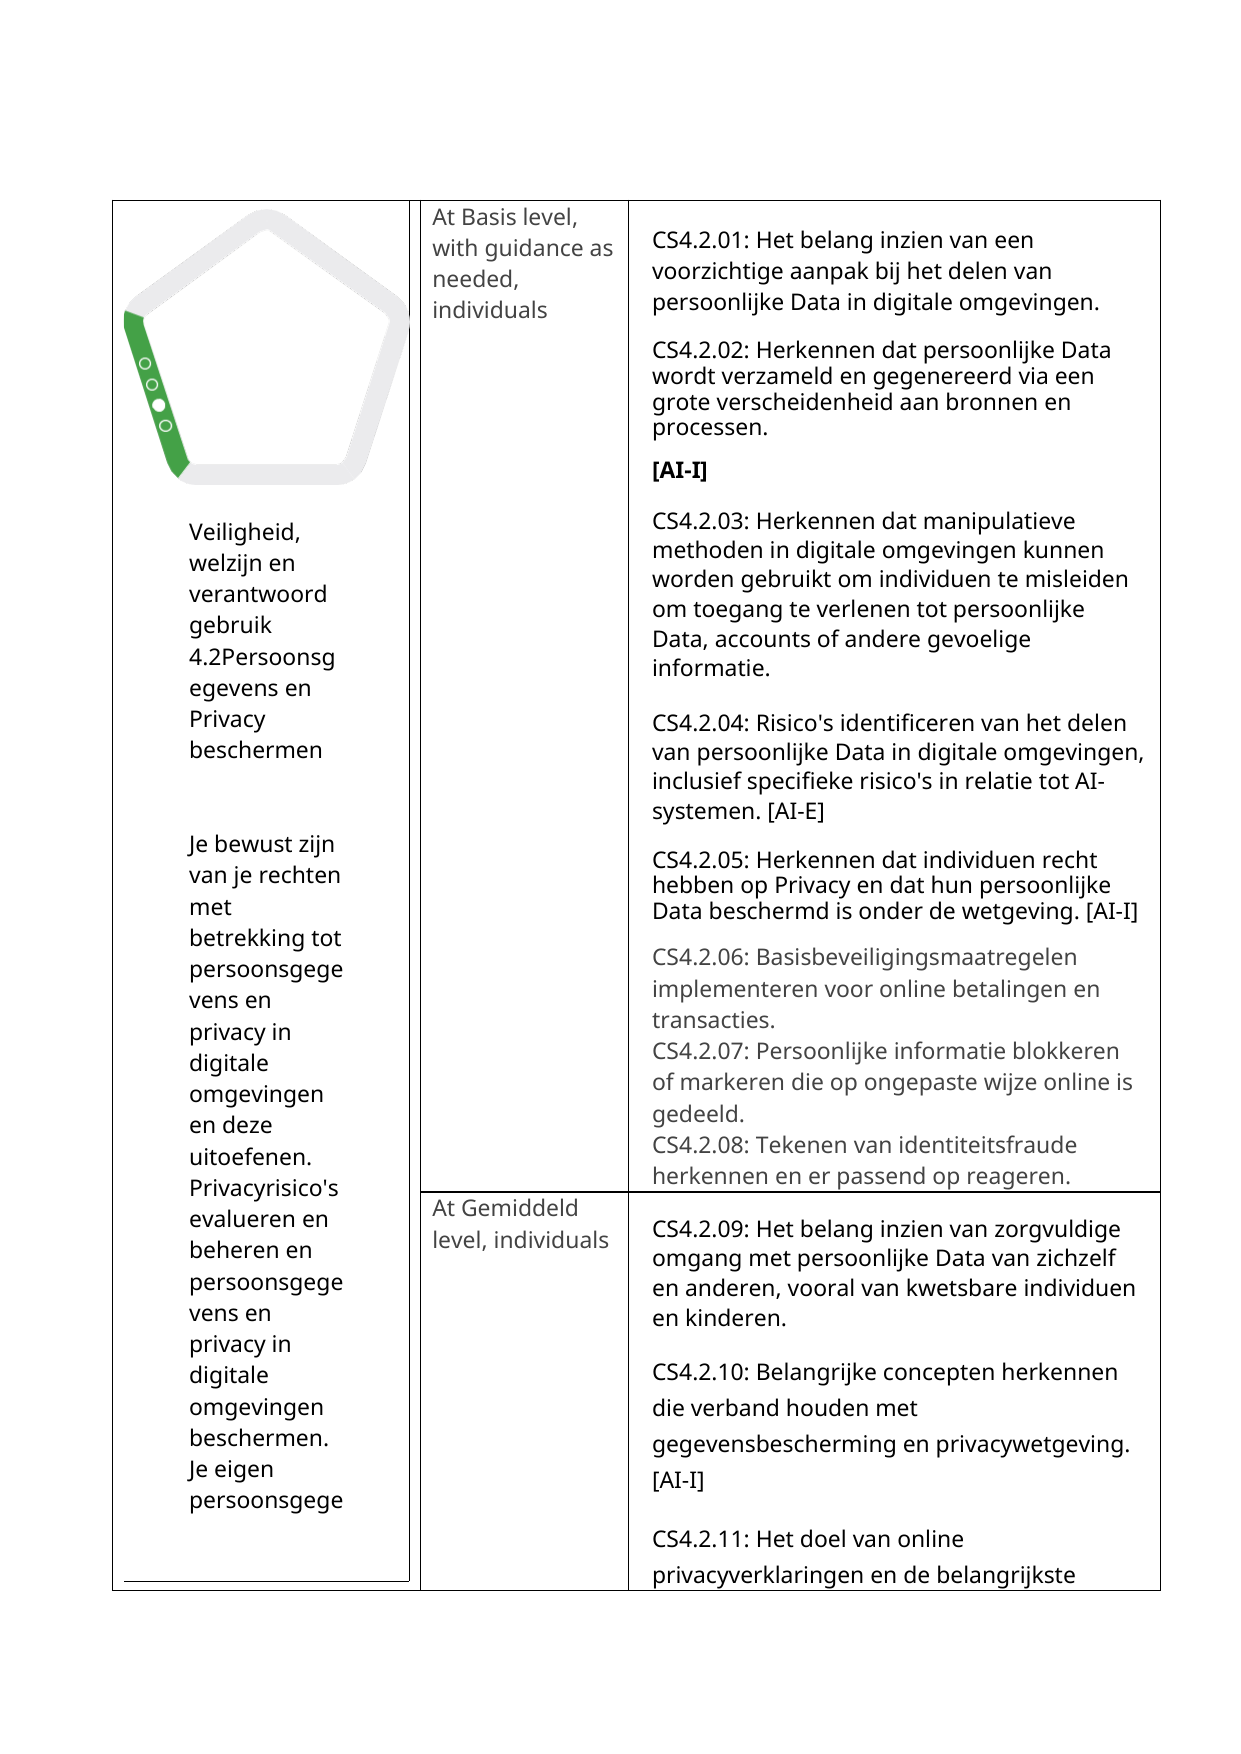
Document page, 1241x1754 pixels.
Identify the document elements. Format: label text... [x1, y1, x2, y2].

table_cell CS4.2.09: Het belang inzien van zorgvuldige omgang met persoonlijke Data van zichzelf en anderen, vooral van kwetsbare individuen en kinderen. CS4.2.10: Belangrijke concepten herkennen die verband houden met gegevensbescherming en privacywetgeving. [AI-I] CS4.2.11: Het doel van online privacyverklaringen en de belangrijkste [629, 1193, 1160, 1590]
table_header CS4.2.01: Het belang inzien van een voorzichtige aanpak bij het delen van persoonlijke Data in digitale omgevingen. CS4.2.02: Herkennen dat persoonlijke Data wordt verzameld en gegenereerd via een grote verscheidenheid aan bronnen en processen. [AI-I] CS4.2.03: Herkennen dat manipulatieve methoden in digitale omgevingen kunnen worden gebruikt om individuen te misleiden om toegang te verlenen tot persoonlijke Data, accounts of andere gevoelige informatie. CS4.2.04: Risico's identificeren van het delen van persoonlijke Data in digitale omgevingen, inclusief specifieke risico's in relatie tot AI-systemen. [AI-E] CS4.2.05: Herkennen dat individuen recht hebben op Privacy en dat hun persoonlijke Data beschermd is onder de wetgeving. [AI-I] CS4.2.06: Basisbeveiligingsmaatregelen implementeren voor online betalingen en transacties. CS4.2.07: Persoonlijke informatie blokkeren of markeren die op ongepaste wijze online is gedeeld. CS4.2.08: Tekenen van identiteitsfraude herkennen en er passend op reageren. [629, 201, 1160, 1191]
table_cell At Gemiddeld level, individuals [421, 1193, 628, 1590]
table_header Veiligheid, welzijn en verantwoord gebruik 4.2Persoonsgegevens en Privacy beschermen Je bewust zijn van je rechten met betrekking tot persoonsgegevens en privacy in digitale omgevingen en deze uitoefenen. Privacyrisico's evalueren en beheren en persoonsgegevens en privacy in digitale omgevingen beschermen. Je eigen persoonsgege [113, 201, 420, 1590]
table_header At Basis level, with guidance as needed, individuals [421, 201, 628, 1191]
